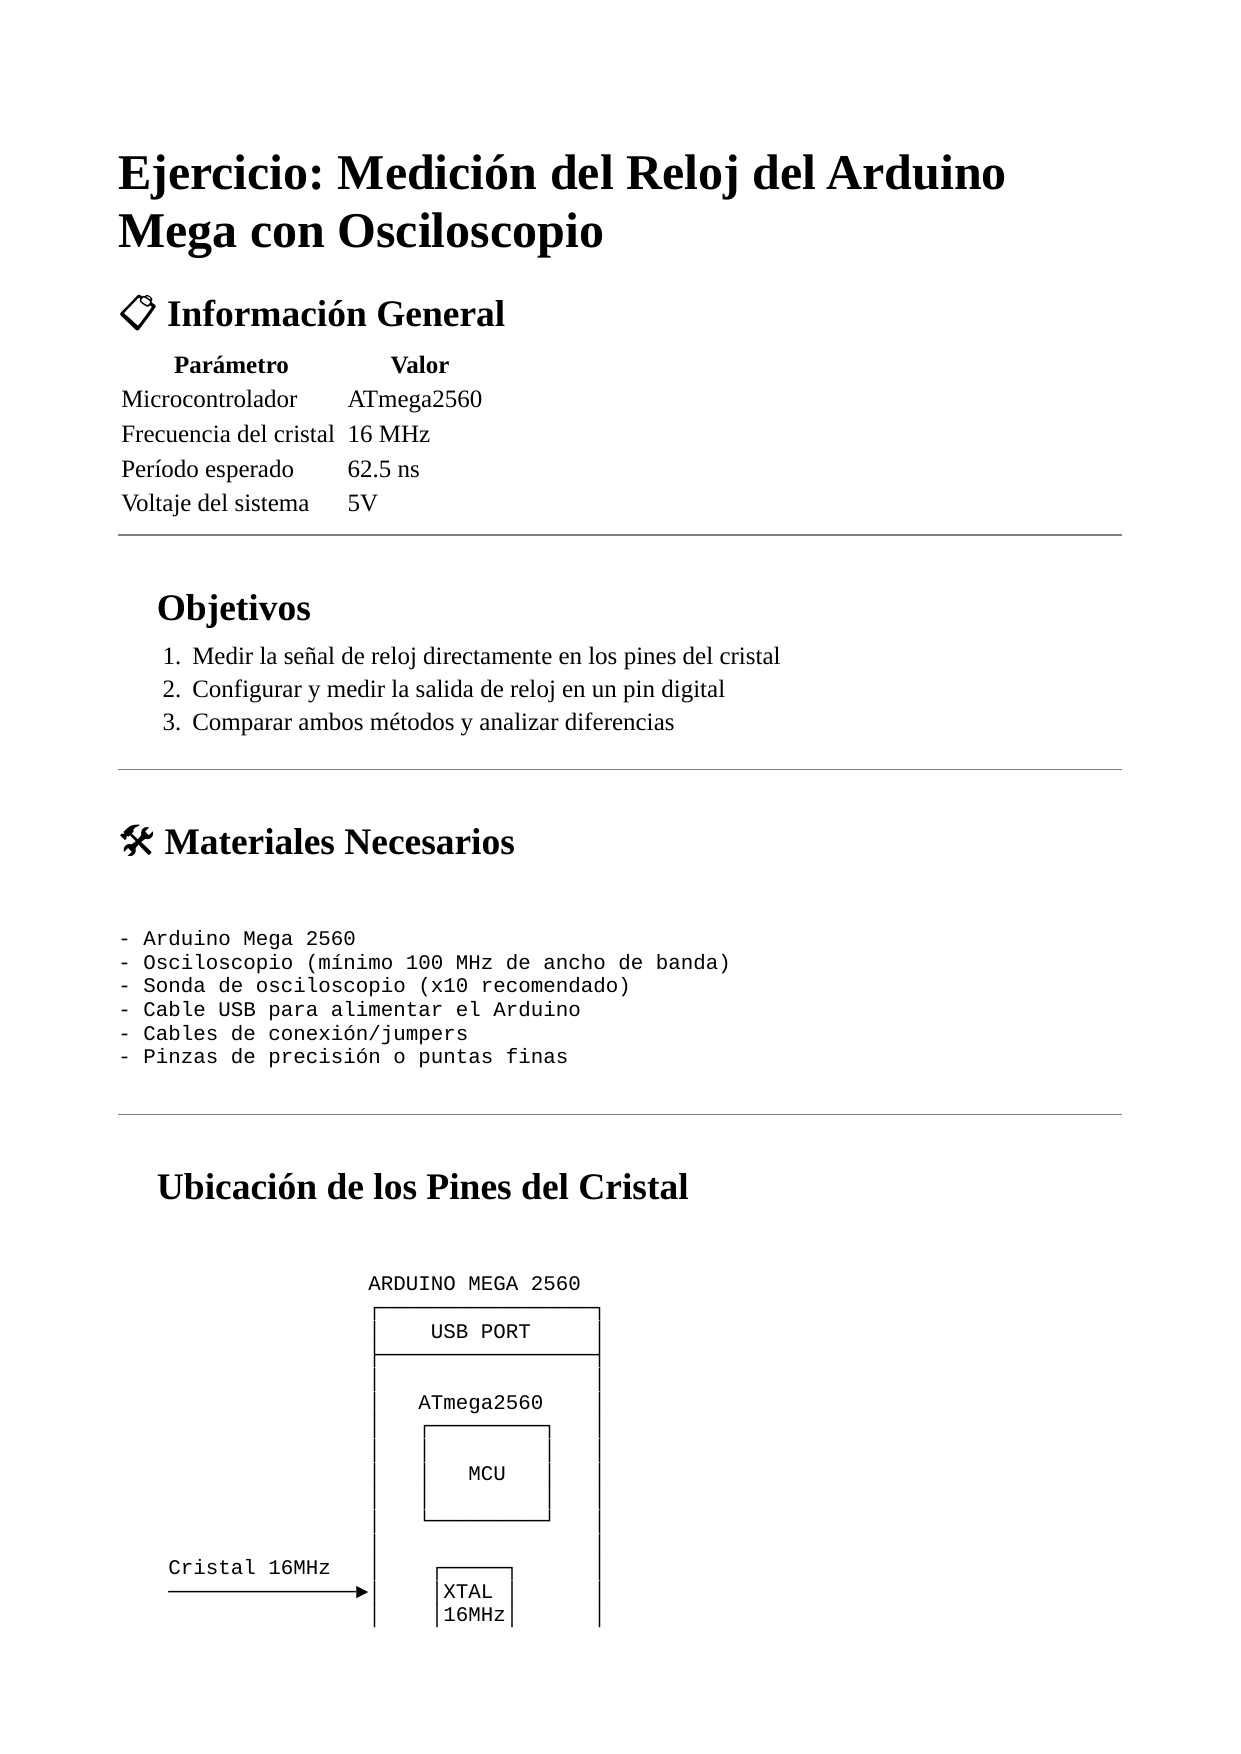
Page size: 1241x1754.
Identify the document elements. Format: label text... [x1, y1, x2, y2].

text - Pinzas de precisión o puntas finas [118, 1046, 1122, 1070]
table_cell Voltaje del sistema [118, 485, 344, 520]
table_cell 16 MHz [345, 416, 495, 451]
text ┌─────────────────┐ [118, 1297, 1122, 1321]
table_cell Período esperado [118, 451, 344, 485]
text │ ATmega2560 │ [600, 1392, 1122, 1415]
list Comparar ambos métodos y analizar diferencias [162, 707, 1122, 736]
text │ └─────────┘ │ [600, 1510, 1122, 1533]
text - Osciloscopio (mínimo 100 MHz de ancho de banda) [118, 952, 1122, 976]
table_header Parámetro [118, 347, 344, 382]
text ───────────────►│ │XTAL │ │ [118, 1581, 374, 1604]
text ───────────────►│ │XTAL │ │ [600, 1581, 1122, 1604]
text Cristal 16MHz │ ┌─────┐ │ [118, 1557, 1122, 1581]
text │ ┌─────────┐ │ [118, 1415, 1122, 1439]
list Configurar y medir la salida de reloj en un pin digital [162, 674, 1122, 702]
text │ │ │ │ [118, 1486, 1122, 1510]
text │ └─────────┘ │ [375, 1510, 599, 1533]
table_cell Microcontrolador [118, 382, 344, 416]
text │ │ [118, 1533, 1122, 1557]
text │ USB PORT │ [600, 1321, 1122, 1344]
subtitle Ejercicio: Medición del Reloj del Arduino Mega con Osciloscopio [118, 143, 1122, 258]
text │ │ │ │ [118, 1439, 1122, 1463]
subtitle 🛠️ Materiales Necesarios [118, 819, 1122, 863]
text │ └─────────┘ │ [425, 1510, 549, 1520]
subtitle 🎯 Objetivos [118, 585, 1122, 628]
table_cell Frecuencia del cristal [118, 416, 344, 451]
text │ │16MHz│ │ [118, 1604, 1122, 1628]
text - Arduino Mega 2560 [118, 928, 1122, 952]
text - Cables de conexión/jumpers [118, 1023, 1122, 1046]
text - Cable USB para alimentar el Arduino [118, 999, 1122, 1023]
text │ │ MCU │ │ [550, 1463, 599, 1486]
text │ │ MCU │ │ [425, 1463, 549, 1486]
text │ USB PORT │ [118, 1321, 374, 1344]
text │ └─────────┘ │ [118, 1510, 374, 1533]
text │ ATmega2560 │ [118, 1392, 374, 1415]
text ARDUINO MEGA 2560 [118, 1273, 1122, 1297]
text ├─────────────────┤ [118, 1344, 1122, 1368]
text - Sonda de osciloscopio (x10 recomendado) [118, 976, 1122, 999]
subtitle 📋 Información General [118, 291, 1122, 334]
text ───────────────►│ │XTAL │ │ [437, 1581, 511, 1604]
table_header Valor [345, 347, 495, 382]
text │ USB PORT │ [375, 1321, 599, 1344]
table_cell 62.5 ns [345, 451, 495, 485]
text ───────────────►│ │XTAL │ │ [512, 1581, 599, 1604]
table_cell ATmega2560 [345, 382, 495, 416]
text │ ATmega2560 │ [375, 1392, 599, 1415]
table_cell 5V [345, 485, 495, 520]
subtitle 📍 Ubicación de los Pines del Cristal [118, 1165, 1122, 1208]
text │ │ MCU │ │ [375, 1463, 424, 1486]
list Medir la señal de reloj directamente en los pines del cristal [162, 641, 1122, 669]
text │ │ MCU │ │ [600, 1463, 1122, 1486]
text │ │ MCU │ │ [118, 1463, 374, 1486]
text │ │ [118, 1368, 1122, 1392]
text ───────────────►│ │XTAL │ │ [375, 1581, 436, 1604]
